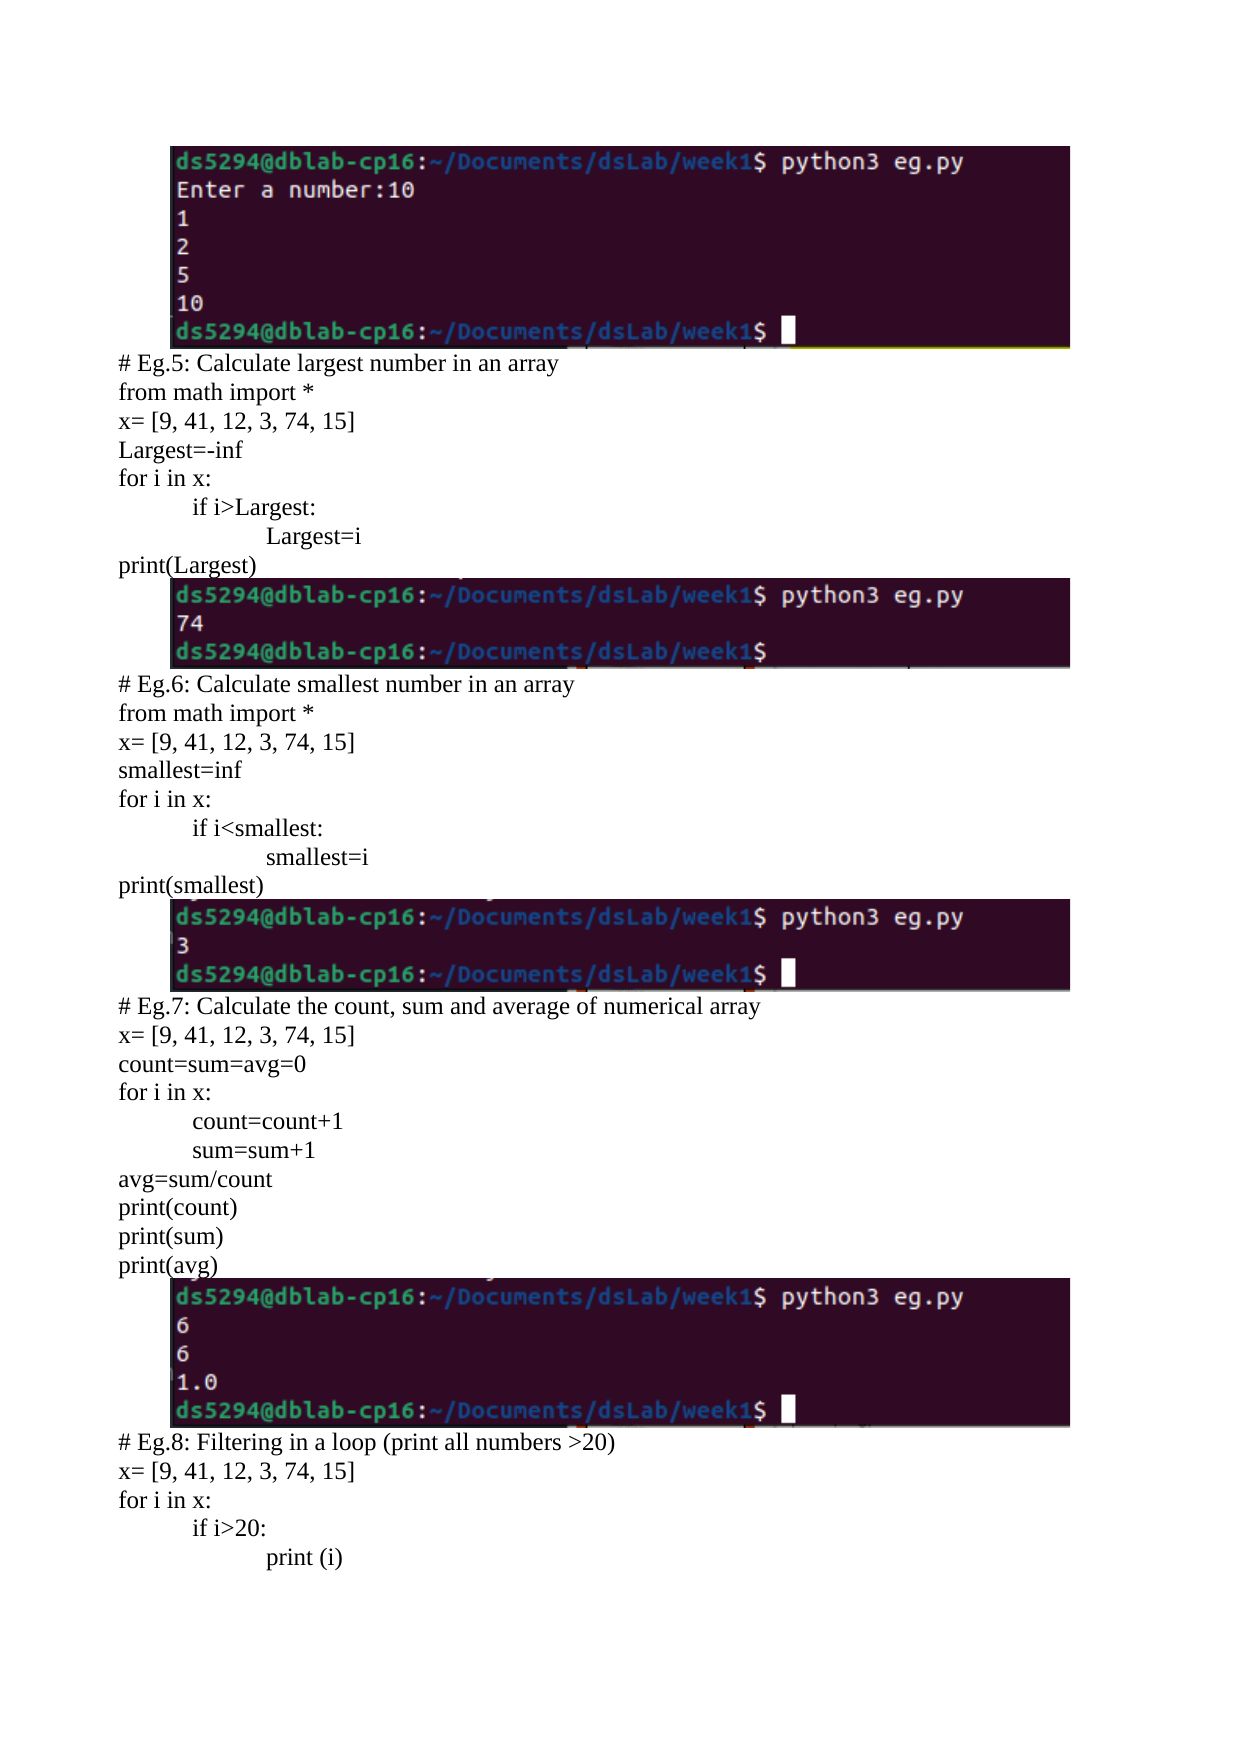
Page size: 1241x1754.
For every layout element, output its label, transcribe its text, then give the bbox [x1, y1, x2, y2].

text smallest=i [118, 842, 1122, 870]
text x= [9, 41, 12, 3, 74, 15] [118, 1020, 1122, 1049]
text print(sum) [118, 1221, 1122, 1250]
picture [170, 899, 1071, 992]
text Largest=i [118, 521, 1122, 550]
text # Eg.5: Calculate largest number in an array [118, 147, 1122, 377]
text print(smallest) [118, 870, 1122, 899]
text # Eg.7: Calculate the count, sum and average of numerical array [118, 899, 1122, 1020]
text for i in x: [118, 1077, 1122, 1106]
text for i in x: [118, 784, 1122, 813]
picture [170, 146, 1071, 349]
text if i>Largest: [118, 492, 1122, 521]
text avg=sum/count [118, 1164, 1122, 1192]
text if i<smallest: [118, 813, 1122, 842]
text sum=sum+1 [118, 1135, 1122, 1164]
text count=sum=avg=0 [118, 1049, 1122, 1077]
picture [170, 1278, 1071, 1428]
text x= [9, 41, 12, 3, 74, 15] [118, 1456, 1122, 1485]
text print(count) [118, 1192, 1122, 1221]
text from math import * [118, 698, 1122, 727]
text for i in x: [118, 463, 1122, 492]
text # Eg.8: Filtering in a loop (print all numbers >20) [118, 1279, 1122, 1456]
text print(Largest) [118, 550, 1122, 578]
text count=count+1 [118, 1106, 1122, 1135]
text print (i) [118, 1542, 1122, 1571]
text if i>20: [118, 1513, 1122, 1542]
text print(avg) [118, 1250, 1122, 1279]
text x= [9, 41, 12, 3, 74, 15] [118, 406, 1122, 435]
text for i in x: [118, 1485, 1122, 1513]
text from math import * [118, 377, 1122, 406]
text Largest=-inf [118, 435, 1122, 463]
picture [170, 578, 1071, 669]
text smallest=inf [118, 755, 1122, 784]
text x= [9, 41, 12, 3, 74, 15] [118, 727, 1122, 755]
text # Eg.6: Calculate smallest number in an array [118, 578, 1122, 698]
